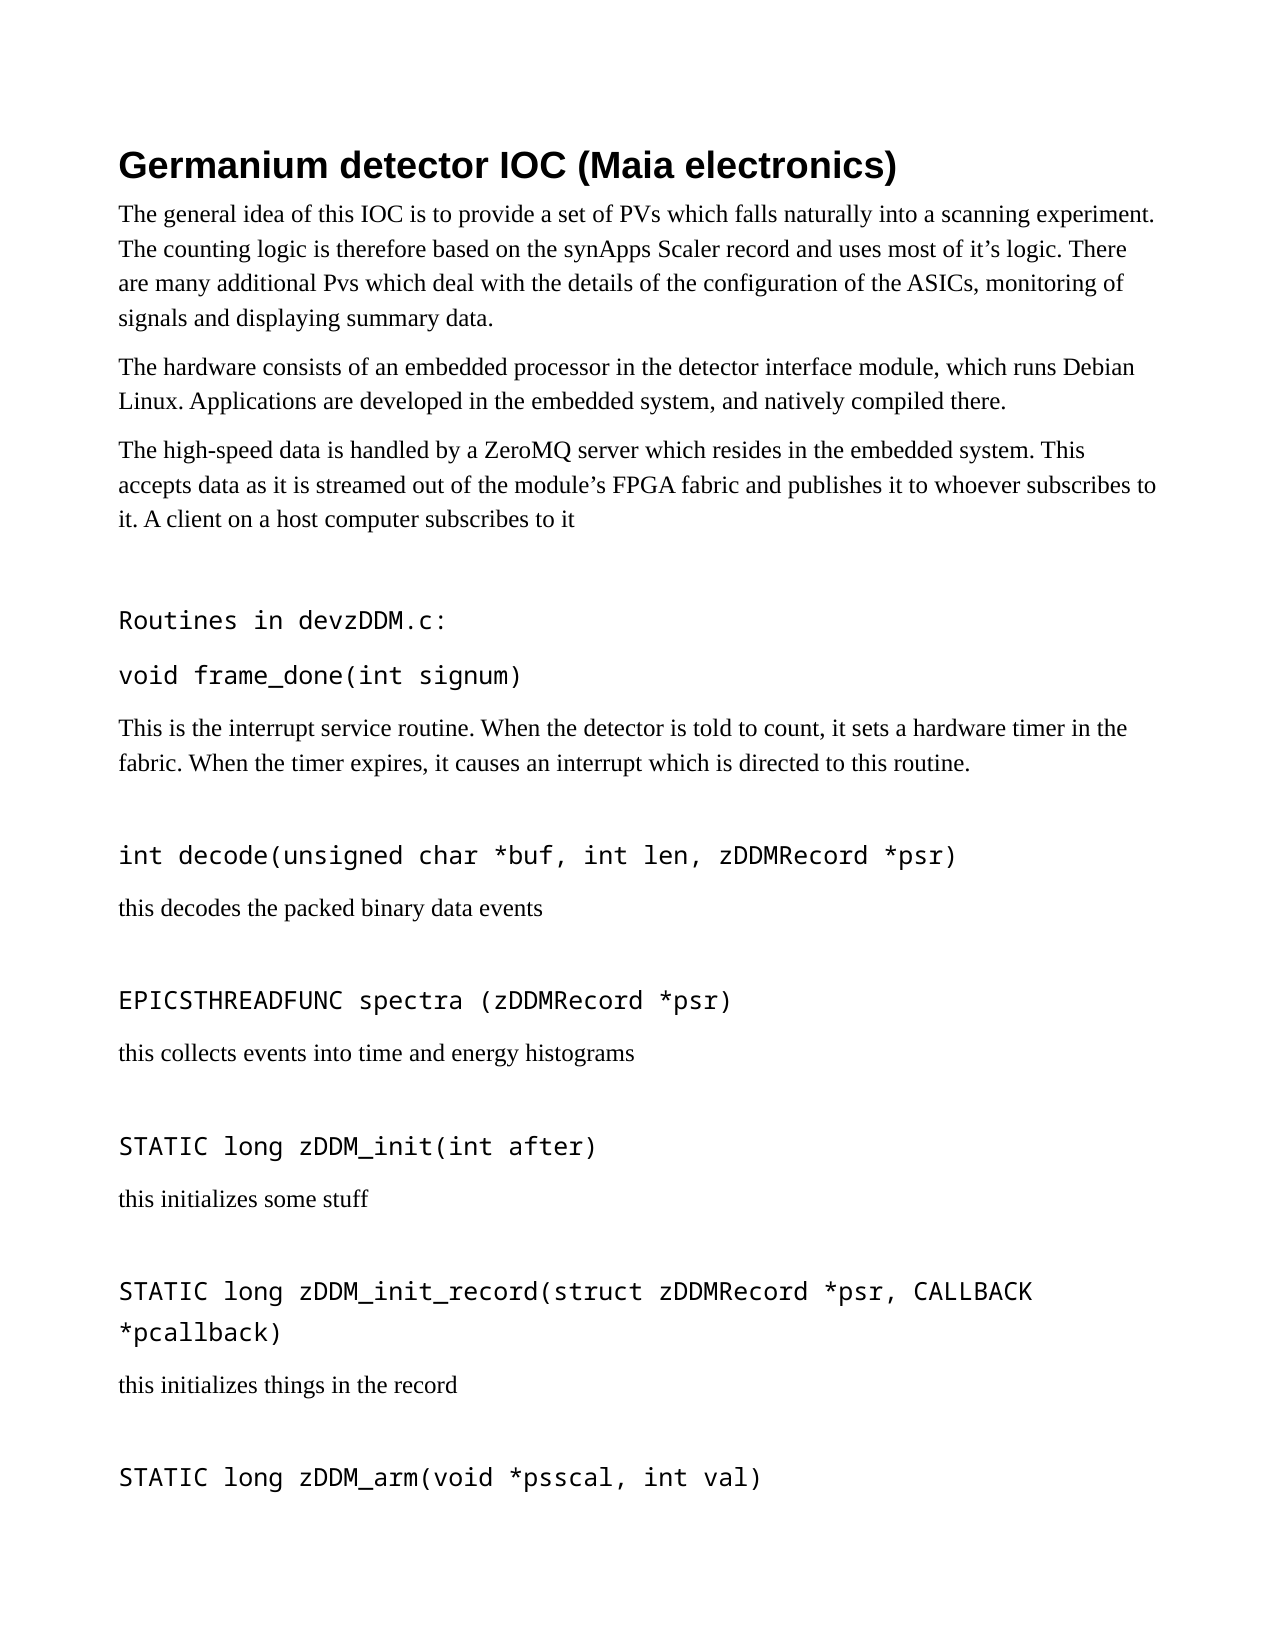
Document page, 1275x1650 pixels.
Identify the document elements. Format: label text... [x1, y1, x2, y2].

text void frame_done(int signum) [118, 658, 1157, 692]
text The high-speed data is handled by a ZeroMQ server which resides in the embedded system. This accepts data as it is streamed out of the module’s FPGA fabric and publishes it to whoever subscribes to it. A client on a host computer subscribes to it [118, 435, 1157, 533]
text This is the interrupt service routine. When the detector is told to count, it sets a hardware timer in the fabric. When the timer expires, it causes an interrupt which is directed to this routine. [118, 713, 1157, 776]
text this initializes things in the record [118, 1370, 1157, 1398]
text this collects events into time and energy histograms [118, 1038, 1157, 1067]
text The hardware consists of an embedded processor in the detector interface module, which runs Debian Linux. Applications are developed in the embedded system, and natively compiled there. [118, 352, 1157, 415]
text this initializes some stuff [118, 1184, 1157, 1212]
text The general idea of this IOC is to provide a set of PVs which falls naturally into a scanning experiment. The counting logic is therefore based on the synApps Scaler record and uses most of it’s logic. There are many additional Pvs which deal with the details of the configuration of the ASICs, monitoring of signals and displaying summary data. [118, 199, 1157, 331]
text EPICSTHREADFUNC spectra (zDDMRecord *psr) [118, 942, 1157, 1017]
text Routines in devzDDM.c: [118, 602, 1157, 636]
text STATIC long zDDM_init(int after) [118, 1087, 1157, 1162]
text int decode(unsigned char *buf, int len, zDDMRecord *psr) [118, 797, 1157, 872]
text STATIC long zDDM_init_record(struct zDDMRecord *psr, CALLBACK *pcallback) [118, 1233, 1157, 1348]
text STATIC long zDDM_arm(void *psscal, int val) [118, 1419, 1157, 1494]
text this decodes the packed binary data events [118, 893, 1157, 922]
subtitle Germanium detector IOC (Maia electronics) [118, 143, 1157, 187]
